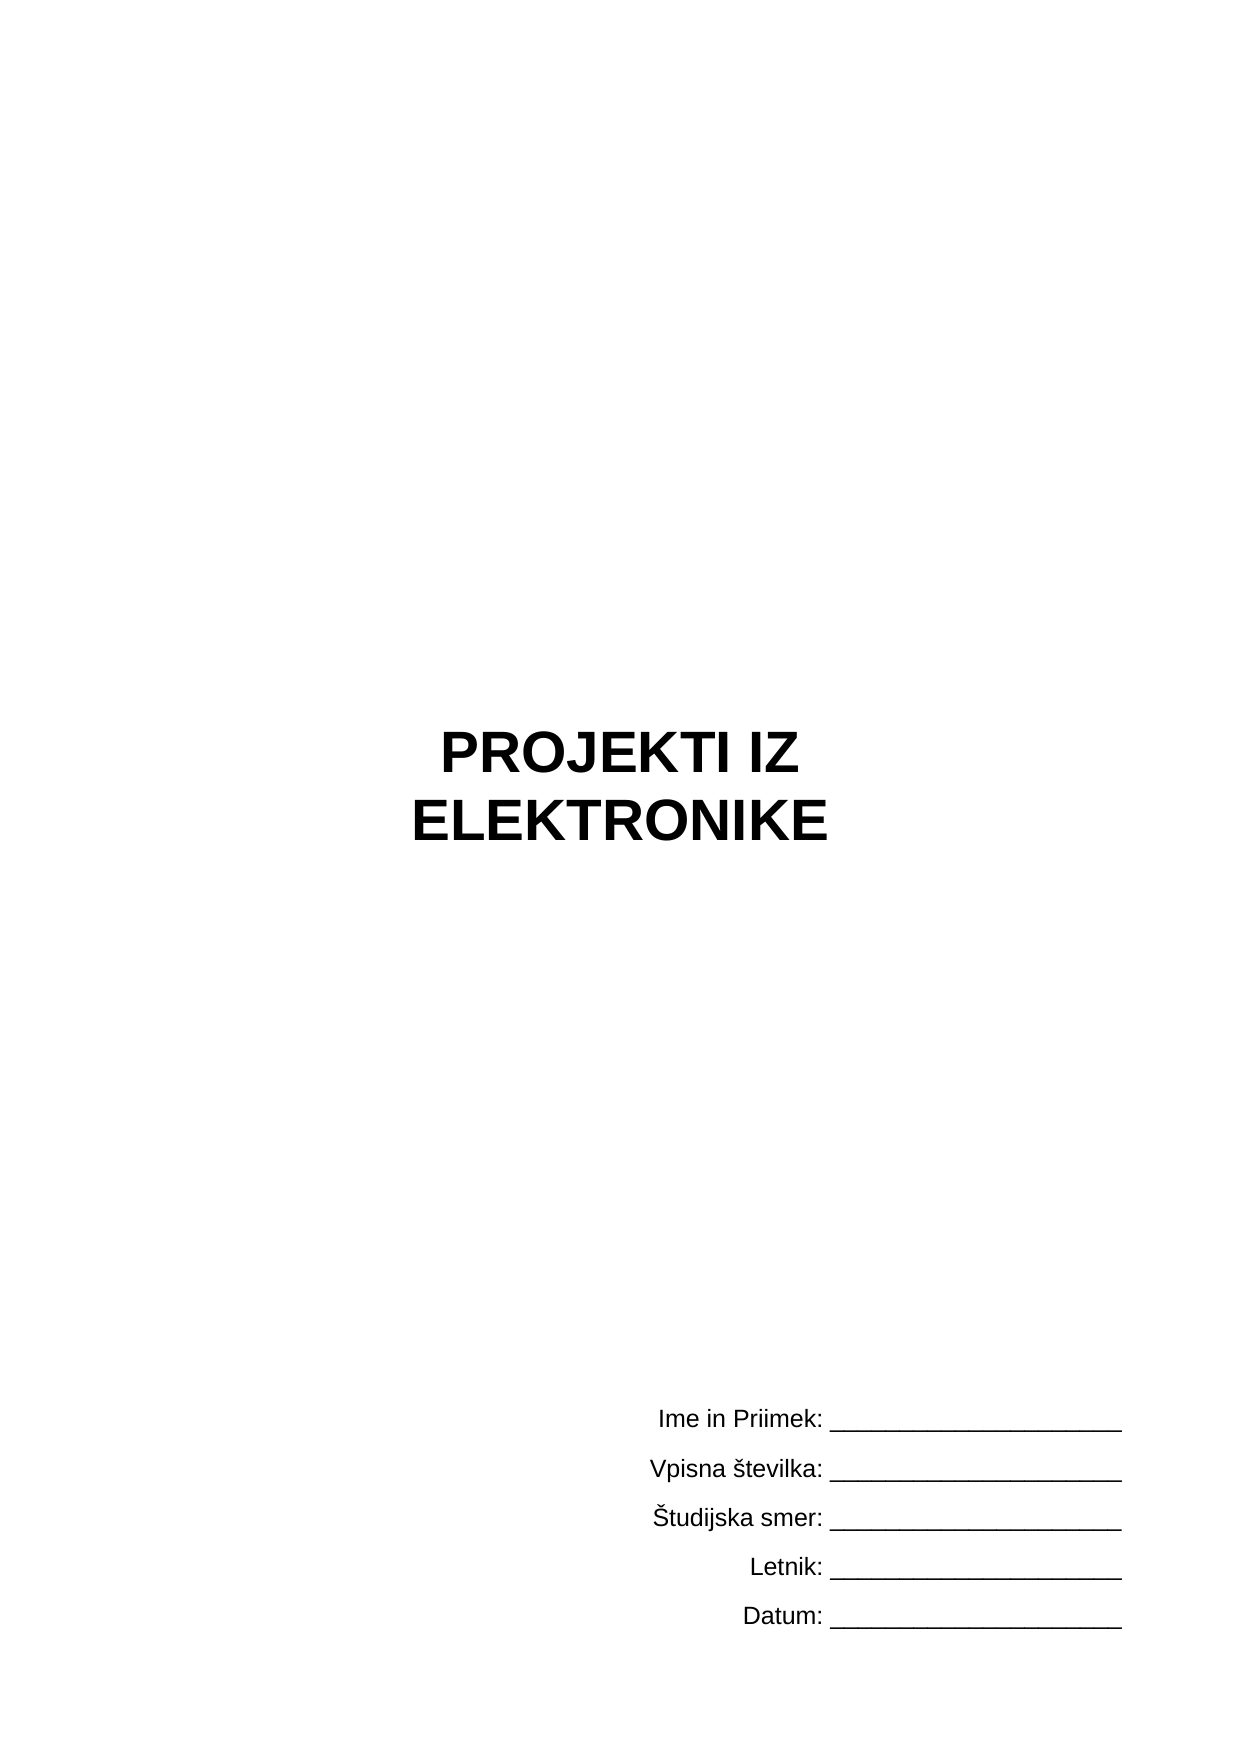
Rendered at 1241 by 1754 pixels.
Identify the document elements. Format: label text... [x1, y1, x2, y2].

title PROJEKTI IZ ELEKTRONIKE [118, 718, 1122, 852]
text Ime in Priimek: _____________________ [118, 1404, 1122, 1433]
text Študijska smer: _____________________ [118, 1503, 1122, 1531]
text Datum: _____________________ [118, 1601, 1122, 1629]
text Letnik: _____________________ [118, 1552, 1122, 1580]
text Vpisna številka: _____________________ [118, 1453, 1122, 1482]
